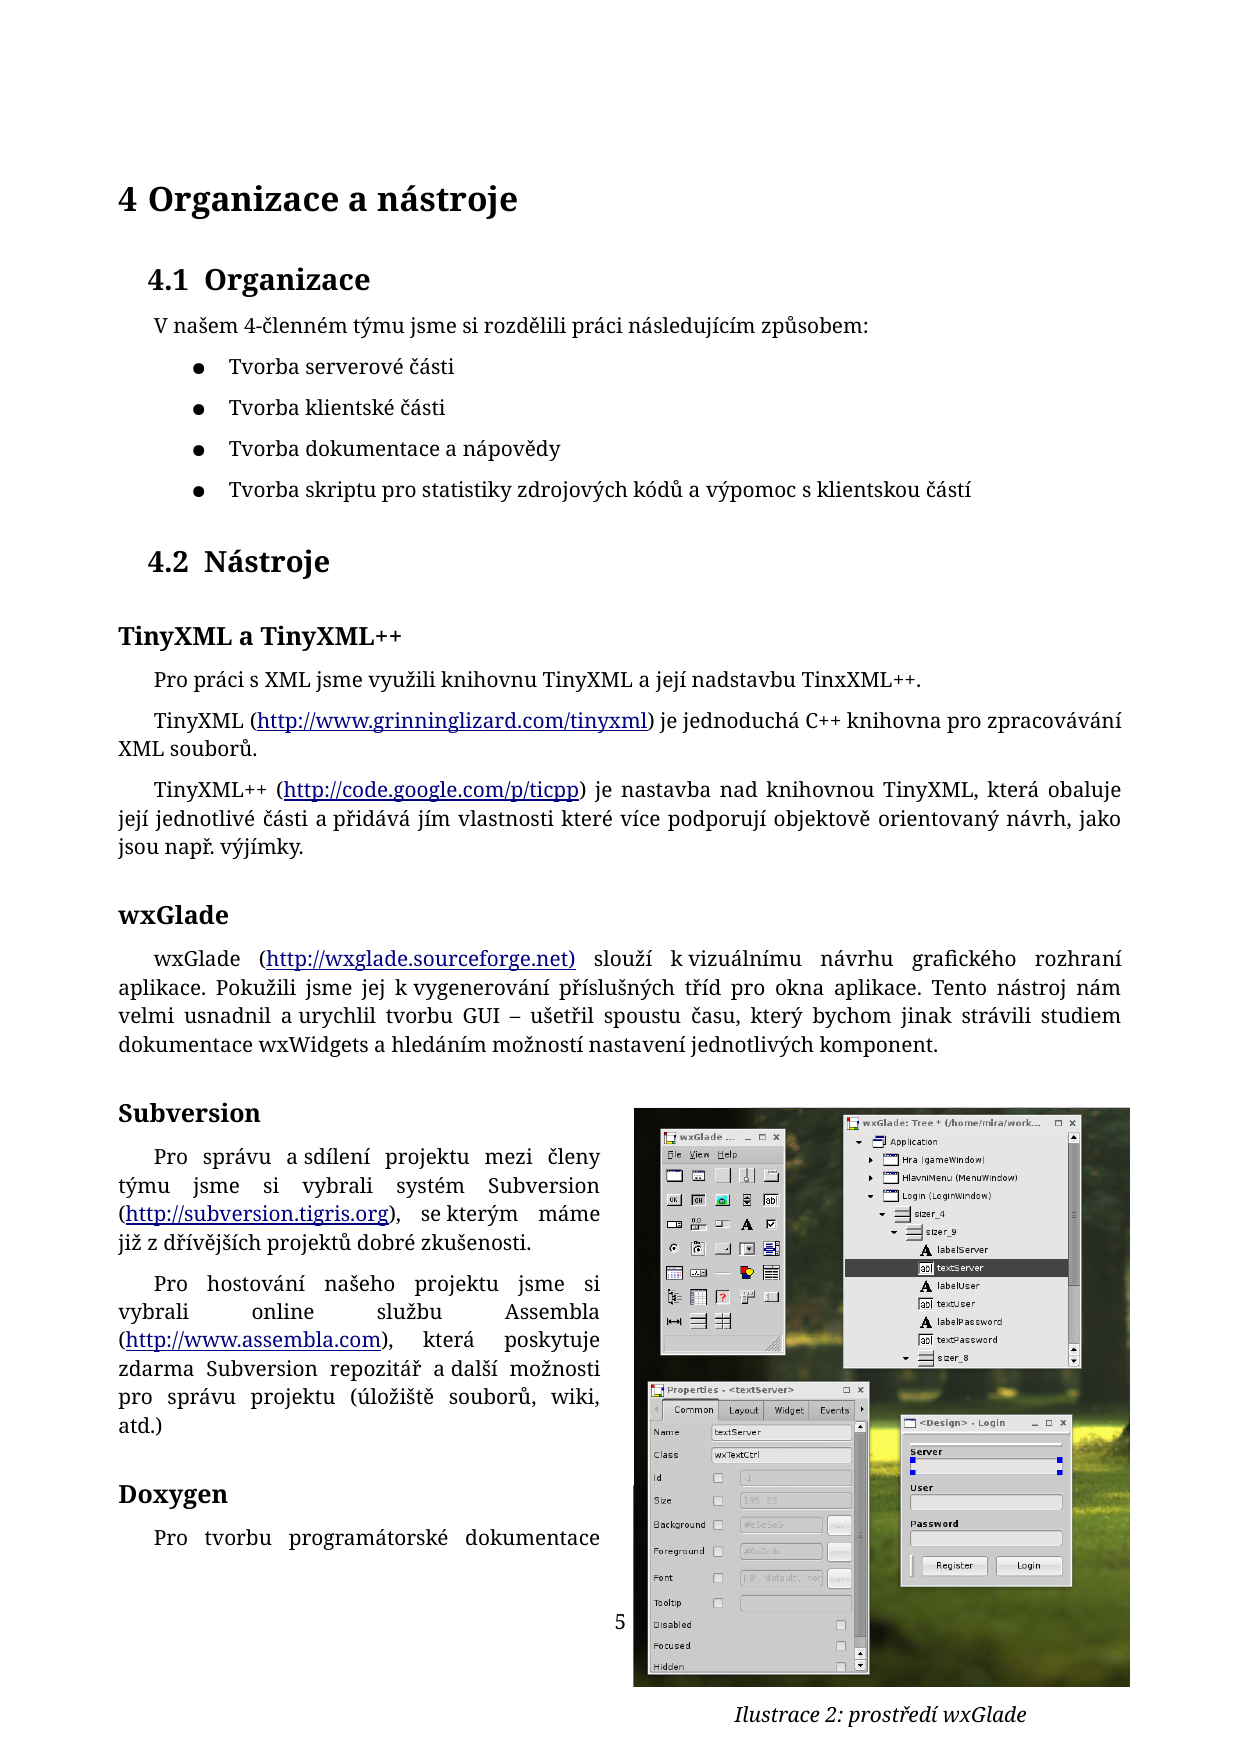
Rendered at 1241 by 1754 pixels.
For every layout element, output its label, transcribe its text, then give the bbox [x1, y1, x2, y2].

text TinyXML++ (http://code.google.com/p/ticpp) je nastavba nad knihovnou TinyXML, která obaluje její jednotlivé části a přidává jím vlastnosti které více podporují objektově orientovaný návrh, jako jsou např. výjímky. [118, 775, 1122, 861]
subtitle TinyXML a TinyXML++ [118, 618, 1122, 652]
list Tvorba serverové části [156, 352, 1122, 381]
subtitle Organizace [148, 259, 1122, 299]
picture [633, 1107, 1130, 1687]
text Pro tvorbu programátorské dokumentace [118, 1523, 630, 1552]
text [630, 1729, 1133, 1744]
text Pro hostování našeho projektu jsme si vybrali online službu Assembla (http://www.assembla.com), která poskytuje zdarma Subversion repozitář a další možnosti pro správu projektu (úložiště souborů, wiki, atd.) [118, 1269, 630, 1439]
text Pro správu a sdílení projektu mezi členy týmu jsme si vybrali systém Subversion (http://subversion.tigris.org), se kterým máme již z dřívějších projektů dobré zkušenosti. [118, 1142, 630, 1256]
subtitle Subversion [118, 1096, 630, 1130]
subtitle wxGlade [118, 898, 1122, 932]
text Ilustrace 2: prostředí wxGlade [630, 1108, 1133, 1729]
list Tvorba dokumentace a nápovědy [156, 434, 1122, 463]
text Pro práci s XML jsme využili knihovnu TinyXML a její nadstavbu TinxXML++. [118, 665, 1122, 693]
subtitle Organizace a nástroje [118, 176, 1122, 222]
text wxGlade (http://wxglade.sourceforge.net) slouží k vizuálnímu návrhu grafického rozhraní aplikace. Pokužili jsme jej k vygenerování příslušných tříd pro okna aplikace. Tento nástroj nám velmi usnadnil a urychlil tvorbu GUI – ušetřil spoustu času, který bychom jinak strávili studiem dokumentace wxWidgets a hledáním možností nastavení jednotlivých komponent. [118, 944, 1122, 1058]
text V našem 4-členném týmu jsme si rozdělili práci následujícím způsobem: [118, 311, 1122, 340]
text TinyXML (http://www.grinninglizard.com/tinyxml) je jednoduchá C++ knihovna pro zpracovávání XML souborů. [118, 706, 1122, 763]
subtitle Nástroje [148, 541, 1122, 581]
subtitle Doxygen [118, 1477, 630, 1511]
list Tvorba klientské části [156, 393, 1122, 422]
list Tvorba skriptu pro statistiky zdrojových kódů a výpomoc s klientskou částí [156, 475, 1122, 504]
